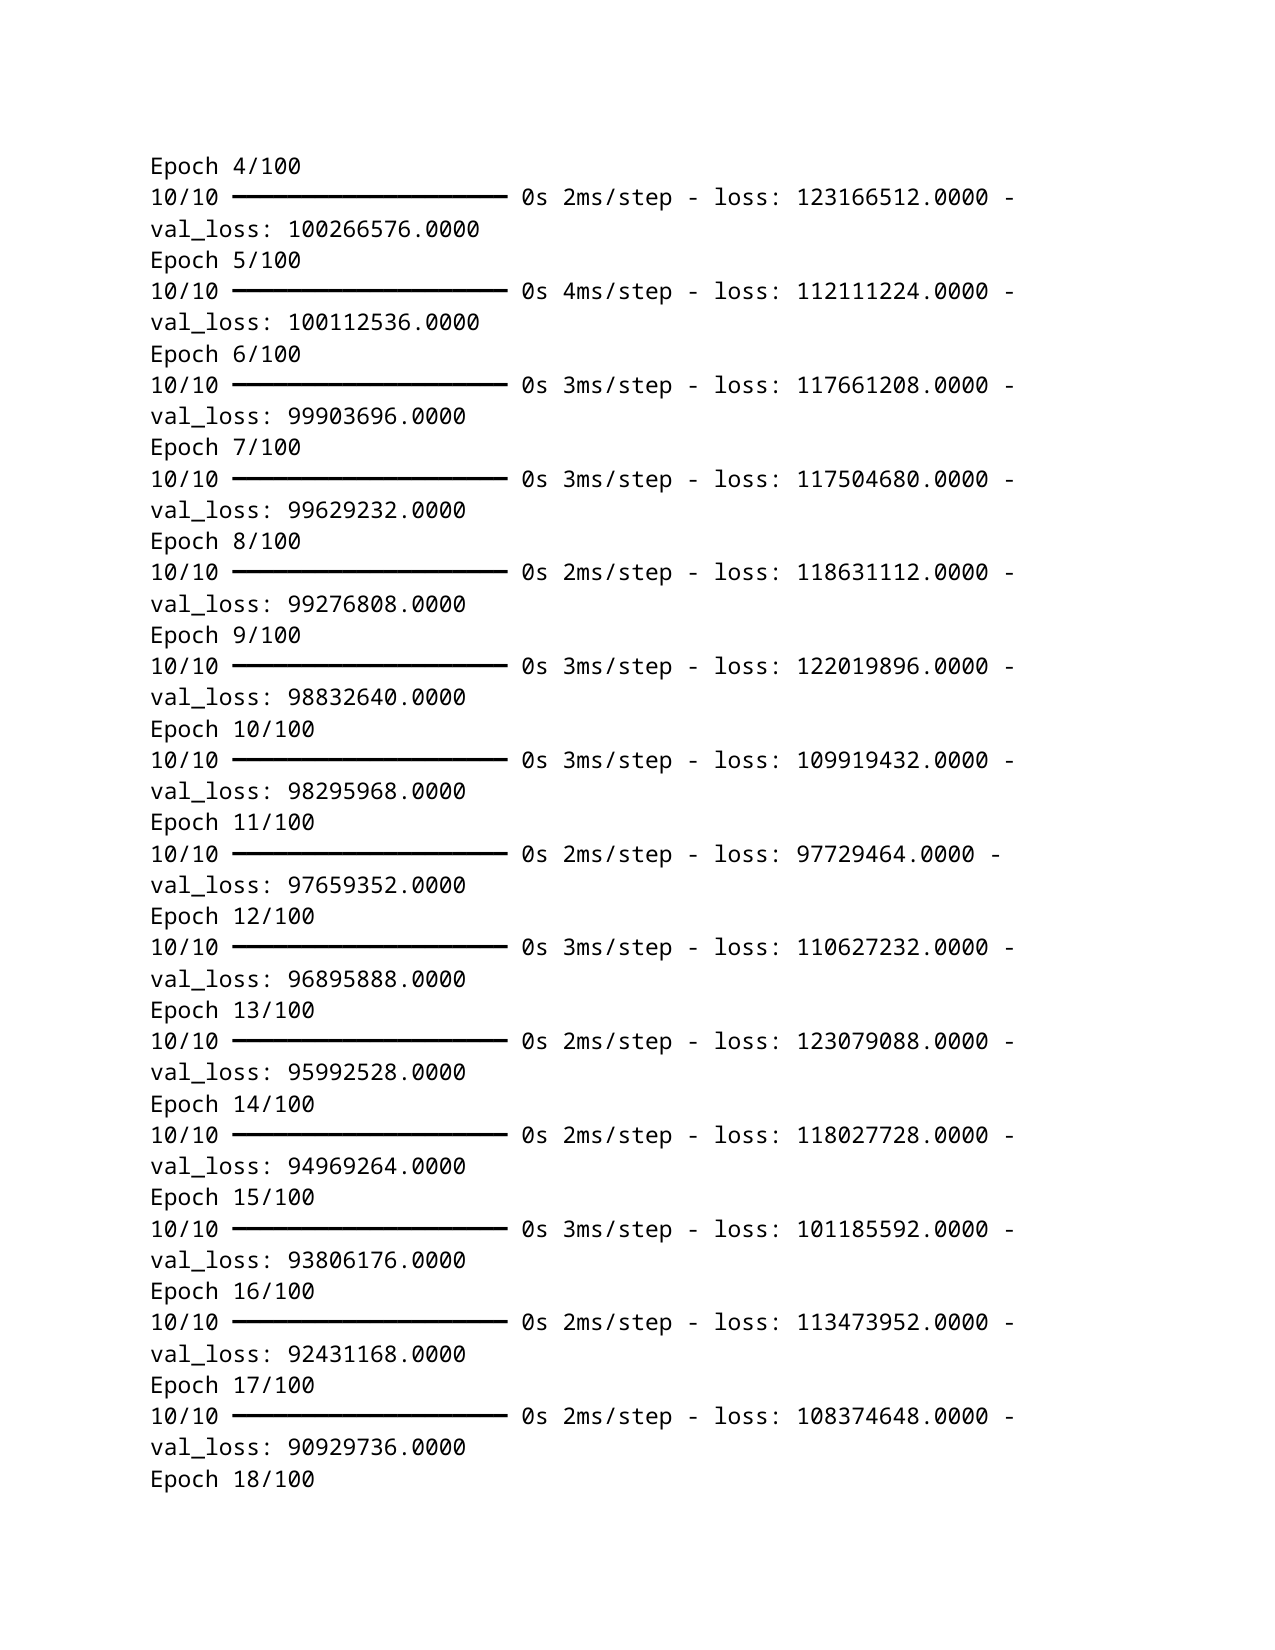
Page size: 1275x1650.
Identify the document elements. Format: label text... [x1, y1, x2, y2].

text Epoch 4/100 10/10 ━━━━━━━━━━━━━━━━━━━━ 0s 2ms/step - loss: 123166512.0000 - val_loss: 100266576.0000 Epoch 5/100 10/10 ━━━━━━━━━━━━━━━━━━━━ 0s 4ms/step - loss: 112111224.0000 - val_loss: 100112536.0000 Epoch 6/100 10/10 ━━━━━━━━━━━━━━━━━━━━ 0s 3ms/step - loss: 117661208.0000 - val_loss: 99903696.0000 Epoch 7/100 10/10 ━━━━━━━━━━━━━━━━━━━━ 0s 3ms/step - loss: 117504680.0000 - val_loss: 99629232.0000 Epoch 8/100 10/10 ━━━━━━━━━━━━━━━━━━━━ 0s 2ms/step - loss: 118631112.0000 - val_loss: 99276808.0000 Epoch 9/100 10/10 ━━━━━━━━━━━━━━━━━━━━ 0s 3ms/step - loss: 122019896.0000 - val_loss: 98832640.0000 Epoch 10/100 10/10 ━━━━━━━━━━━━━━━━━━━━ 0s 3ms/step - loss: 109919432.0000 - val_loss: 98295968.0000 Epoch 11/100 10/10 ━━━━━━━━━━━━━━━━━━━━ 0s 2ms/step - loss: 97729464.0000 - val_loss: 97659352.0000 Epoch 12/100 10/10 ━━━━━━━━━━━━━━━━━━━━ 0s 3ms/step - loss: 110627232.0000 - val_loss: 96895888.0000 Epoch 13/100 10/10 ━━━━━━━━━━━━━━━━━━━━ 0s 2ms/step - loss: 123079088.0000 - val_loss: 95992528.0000 Epoch 14/100 10/10 ━━━━━━━━━━━━━━━━━━━━ 0s 2ms/step - loss: 118027728.0000 - val_loss: 94969264.0000 Epoch 15/100 10/10 ━━━━━━━━━━━━━━━━━━━━ 0s 3ms/step - loss: 101185592.0000 - val_loss: 93806176.0000 Epoch 16/100 10/10 ━━━━━━━━━━━━━━━━━━━━ 0s 2ms/step - loss: 113473952.0000 - val_loss: 92431168.0000 Epoch 17/100 10/10 ━━━━━━━━━━━━━━━━━━━━ 0s 2ms/step - loss: 108374648.0000 - val_loss: 90929736.0000 Epoch 18/100 [150, 150, 1125, 1494]
